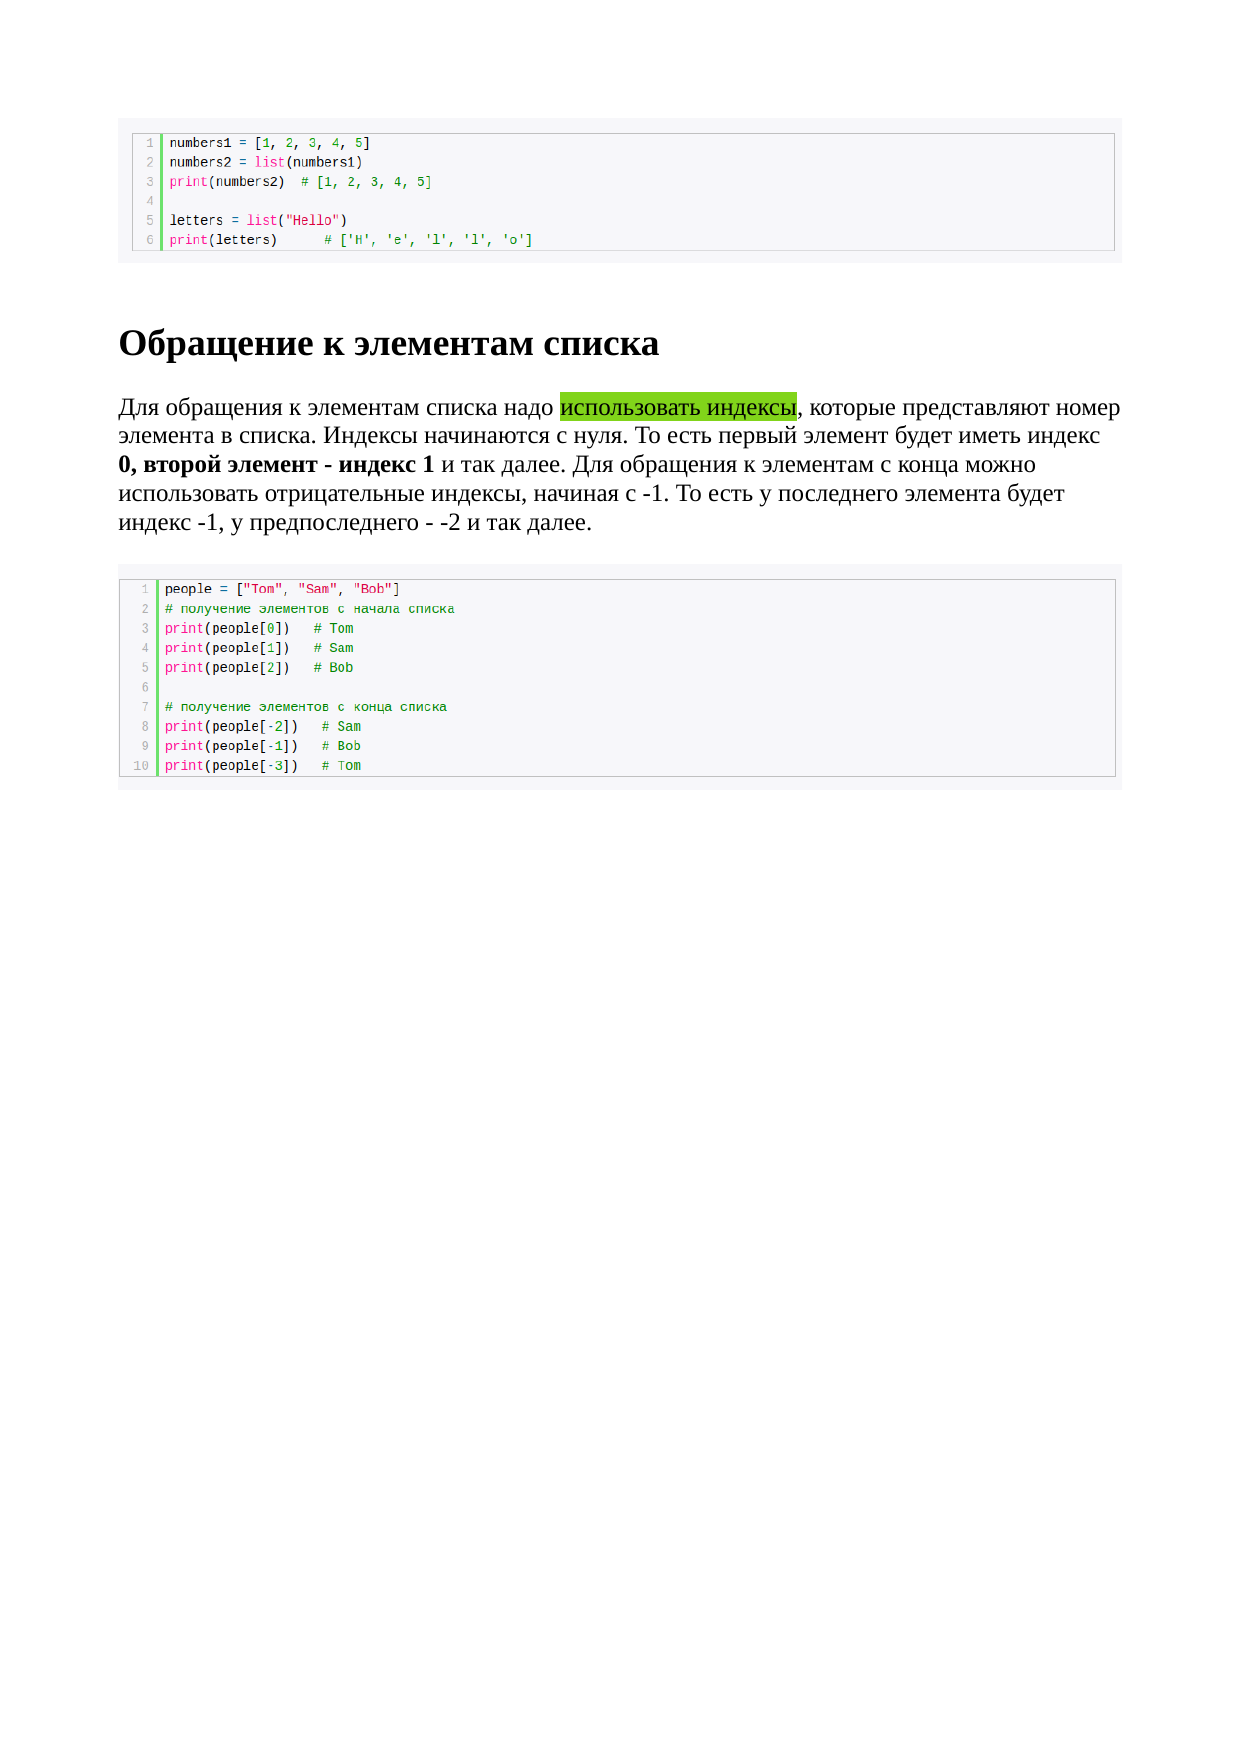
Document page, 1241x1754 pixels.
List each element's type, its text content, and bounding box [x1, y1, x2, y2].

picture [118, 564, 1123, 790]
text Обращение к элементам списка [118, 320, 1122, 363]
text Для обращения к элементам списка надо использовать индексы, которые представляют номер элемента в списка. Индексы начинаются с нуля. То есть первый элемент будет иметь индекс 0, второй элемент - индекс 1 и так далее. Для обращения к элементам с конца можно использовать отрицательные индексы, начиная с -1. То есть у последнего элемента будет индекс -1, у предпоследнего - -2 и так далее. [118, 392, 1122, 536]
picture [118, 118, 1123, 263]
